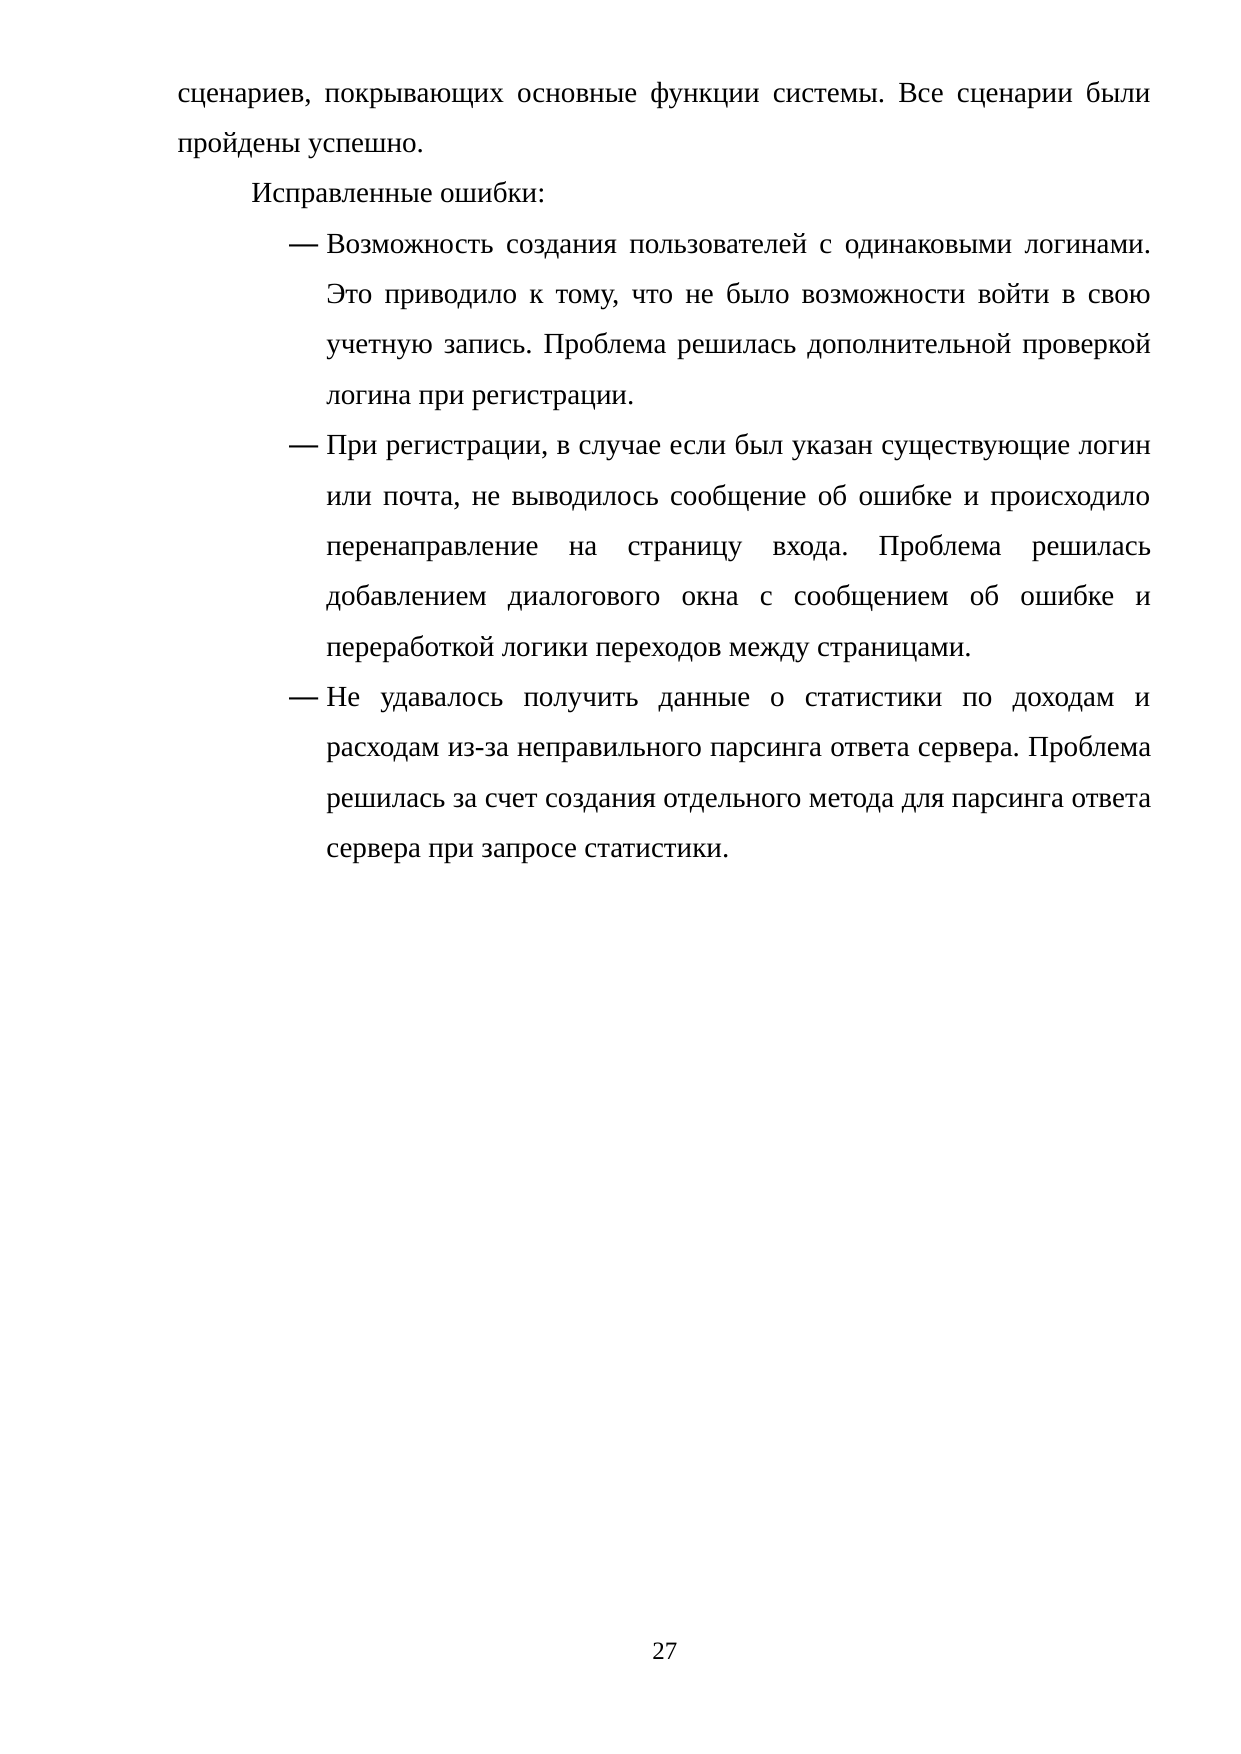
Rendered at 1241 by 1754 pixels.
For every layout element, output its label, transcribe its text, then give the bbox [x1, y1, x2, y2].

list Возможность создания пользователей с одинаковыми логинами. Это приводило к тому, что не было возможности войти в свою учетную запись. Проблема решилась дополнительной проверкой логина при регистрации. [289, 226, 1152, 411]
text Исправленные ошибки: [177, 176, 1152, 209]
list Не удавалось получить данные о статистики по доходам и расходам из-за неправильного парсинга ответа сервера. Проблема решилась за счет создания отдельного метода для парсинга ответа сервера при запросе статистики. [289, 679, 1152, 863]
text сценариев, покрывающих основные функции системы. Все сценарии были пройдены успешно. [177, 75, 1152, 159]
list При регистрации, в случае если был указан существующие логин или почта, не выводилось сообщение об ошибке и происходило перенаправление на страницу входа. Проблема решилась добавлением диалогового окна с сообщением об ошибке и переработкой логики переходов между страницами. [289, 427, 1152, 662]
